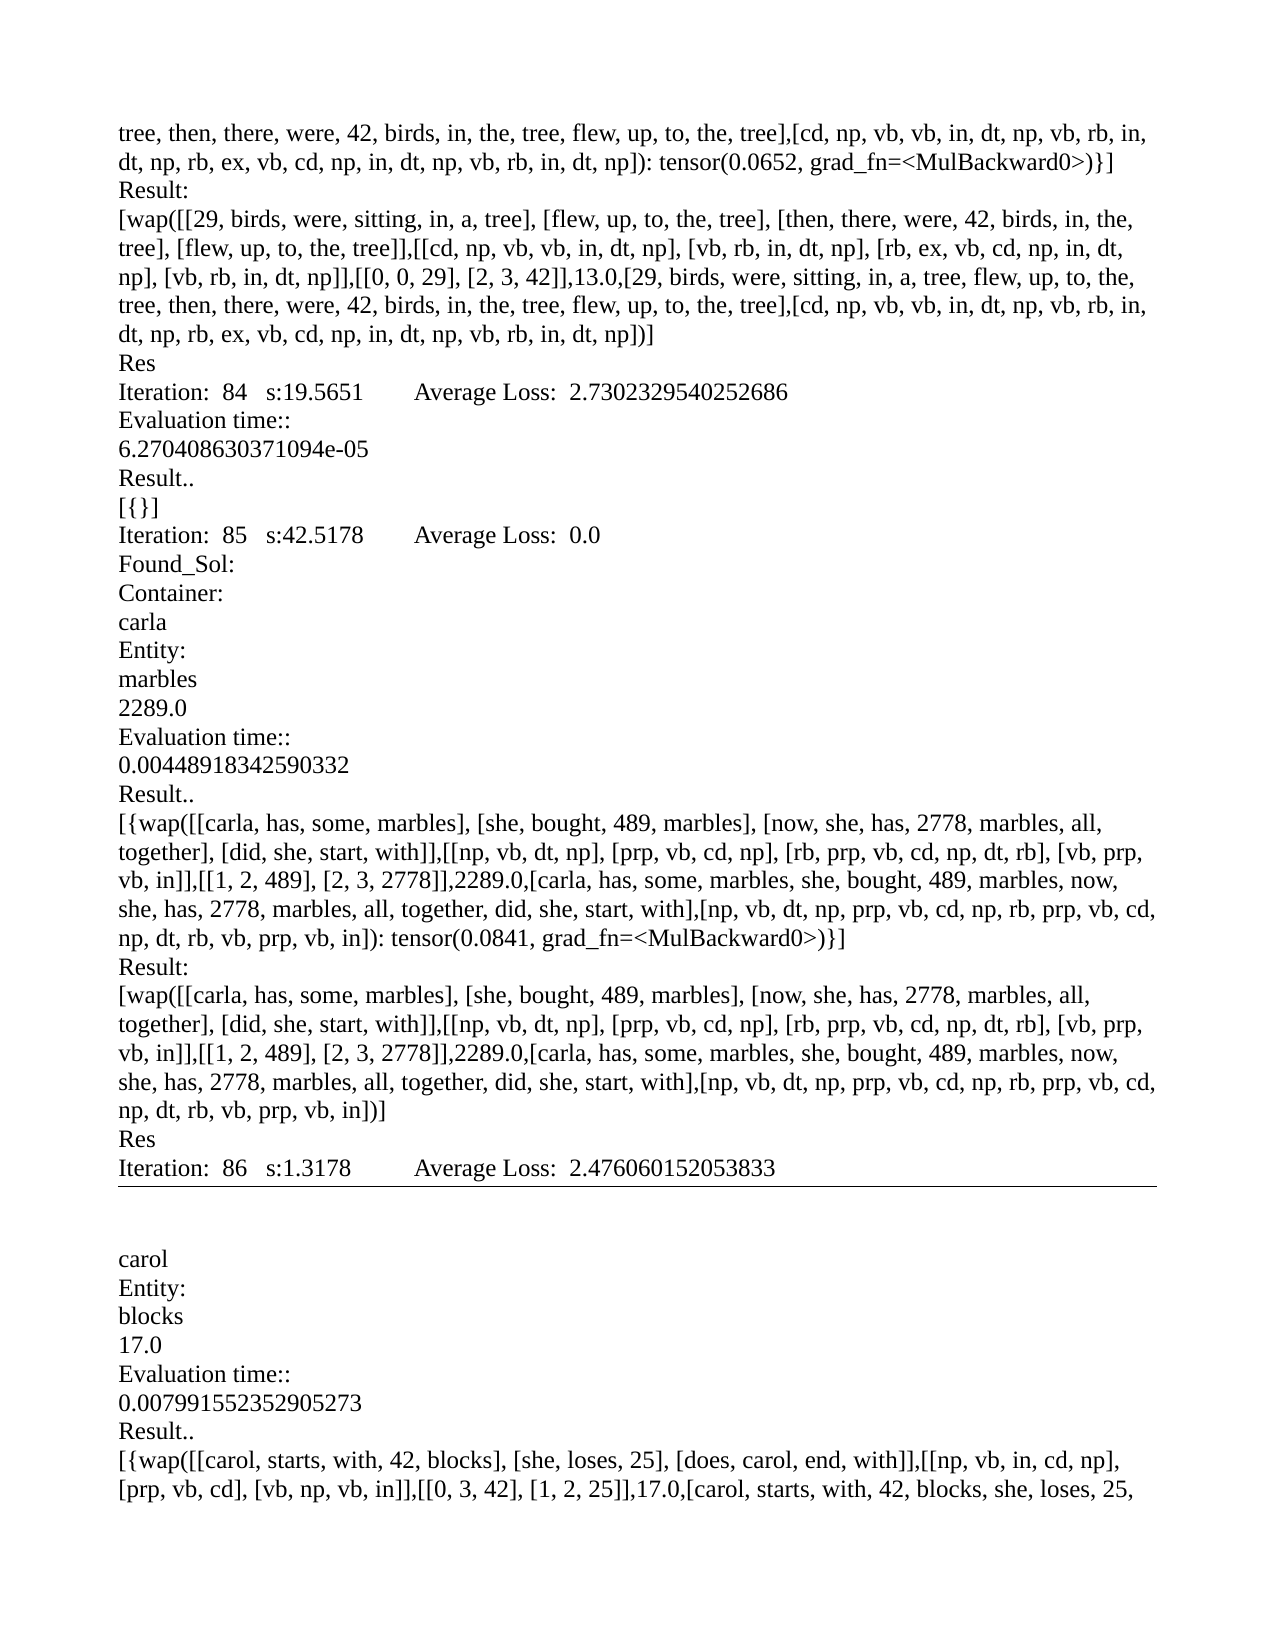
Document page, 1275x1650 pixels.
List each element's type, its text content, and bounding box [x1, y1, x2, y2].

text [{wap([[carol, starts, with, 42, blocks], [she, loses, 25], [does, carol, end, with]],[[np, vb, in, cd, np], [prp, vb, cd], [vb, np, vb, in]],[[0, 3, 42], [1, 2, 25]],17.0,[carol, starts, with, 42, blocks, she, loses, 25, [118, 1445, 1157, 1503]
text Entity: [118, 636, 1157, 664]
text 2289.0 [118, 693, 1157, 722]
text Result: [118, 176, 1157, 204]
text Result.. [118, 1416, 1157, 1445]
text Evaluation time:: [118, 722, 1157, 751]
text [{}] [118, 492, 1157, 521]
text 17.0 [118, 1330, 1157, 1359]
text 6.270408630371094e-05 [118, 434, 1157, 463]
text Result: [118, 952, 1157, 981]
text Res [118, 348, 1157, 377]
text Res [118, 1124, 1157, 1153]
text Result.. [118, 463, 1157, 492]
text [wap([[29, birds, were, sitting, in, a, tree], [flew, up, to, the, tree], [then, there, were, 42, birds, in, the, tree], [flew, up, to, the, tree]],[[cd, np, vb, vb, in, dt, np], [vb, rb, in, dt, np], [rb, ex, vb, cd, np, in, dt, np], [vb, rb, in, dt, np]],[[0, 0, 29], [2, 3, 42]],13.0,[29, birds, were, sitting, in, a, tree, flew, up, to, the, tree, then, there, were, 42, birds, in, the, tree, flew, up, to, the, tree],[cd, np, vb, vb, in, dt, np, vb, rb, in, dt, np, rb, ex, vb, cd, np, in, dt, np, vb, rb, in, dt, np])] [118, 204, 1157, 348]
text [{wap([[carla, has, some, marbles], [she, bought, 489, marbles], [now, she, has, 2778, marbles, all, together], [did, she, start, with]],[[np, vb, dt, np], [prp, vb, cd, np], [rb, prp, vb, cd, np, dt, rb], [vb, prp, vb, in]],[[1, 2, 489], [2, 3, 2778]],2289.0,[carla, has, some, marbles, she, bought, 489, marbles, now, she, has, 2778, marbles, all, together, did, she, start, with],[np, vb, dt, np, prp, vb, cd, np, rb, prp, vb, cd, np, dt, rb, vb, prp, vb, in]): tensor(0.0841, grad_fn=<MulBackward0>)}] [118, 808, 1157, 952]
text [wap([[carla, has, some, marbles], [she, bought, 489, marbles], [now, she, has, 2778, marbles, all, together], [did, she, start, with]],[[np, vb, dt, np], [prp, vb, cd, np], [rb, prp, vb, cd, np, dt, rb], [vb, prp, vb, in]],[[1, 2, 489], [2, 3, 2778]],2289.0,[carla, has, some, marbles, she, bought, 489, marbles, now, she, has, 2778, marbles, all, together, did, she, start, with],[np, vb, dt, np, prp, vb, cd, np, rb, prp, vb, cd, np, dt, rb, vb, prp, vb, in])] [118, 981, 1157, 1124]
text marbles [118, 664, 1157, 693]
text carla [118, 607, 1157, 636]
text Evaluation time:: [118, 1359, 1157, 1388]
text Evaluation time:: [118, 406, 1157, 434]
text Iteration: 85 s:42.5178 Average Loss: 0.0 [118, 521, 1157, 549]
text blocks [118, 1301, 1157, 1330]
text Found_Sol: [118, 549, 1157, 578]
text Iteration: 86 s:1.3178 Average Loss: 2.476060152053833 [118, 1153, 1157, 1186]
text Result.. [118, 779, 1157, 808]
text 0.007991552352905273 [118, 1388, 1157, 1416]
text Iteration: 84 s:19.5651 Average Loss: 2.7302329540252686 [118, 377, 1157, 406]
text 0.00448918342590332 [118, 751, 1157, 779]
text carol [118, 1244, 1157, 1273]
text Container: [118, 578, 1157, 607]
text tree, then, there, were, 42, birds, in, the, tree, flew, up, to, the, tree],[cd, np, vb, vb, in, dt, np, vb, rb, in, dt, np, rb, ex, vb, cd, np, in, dt, np, vb, rb, in, dt, np]): tensor(0.0652, grad_fn=<MulBackward0>)}] [118, 118, 1157, 176]
text Entity: [118, 1273, 1157, 1301]
